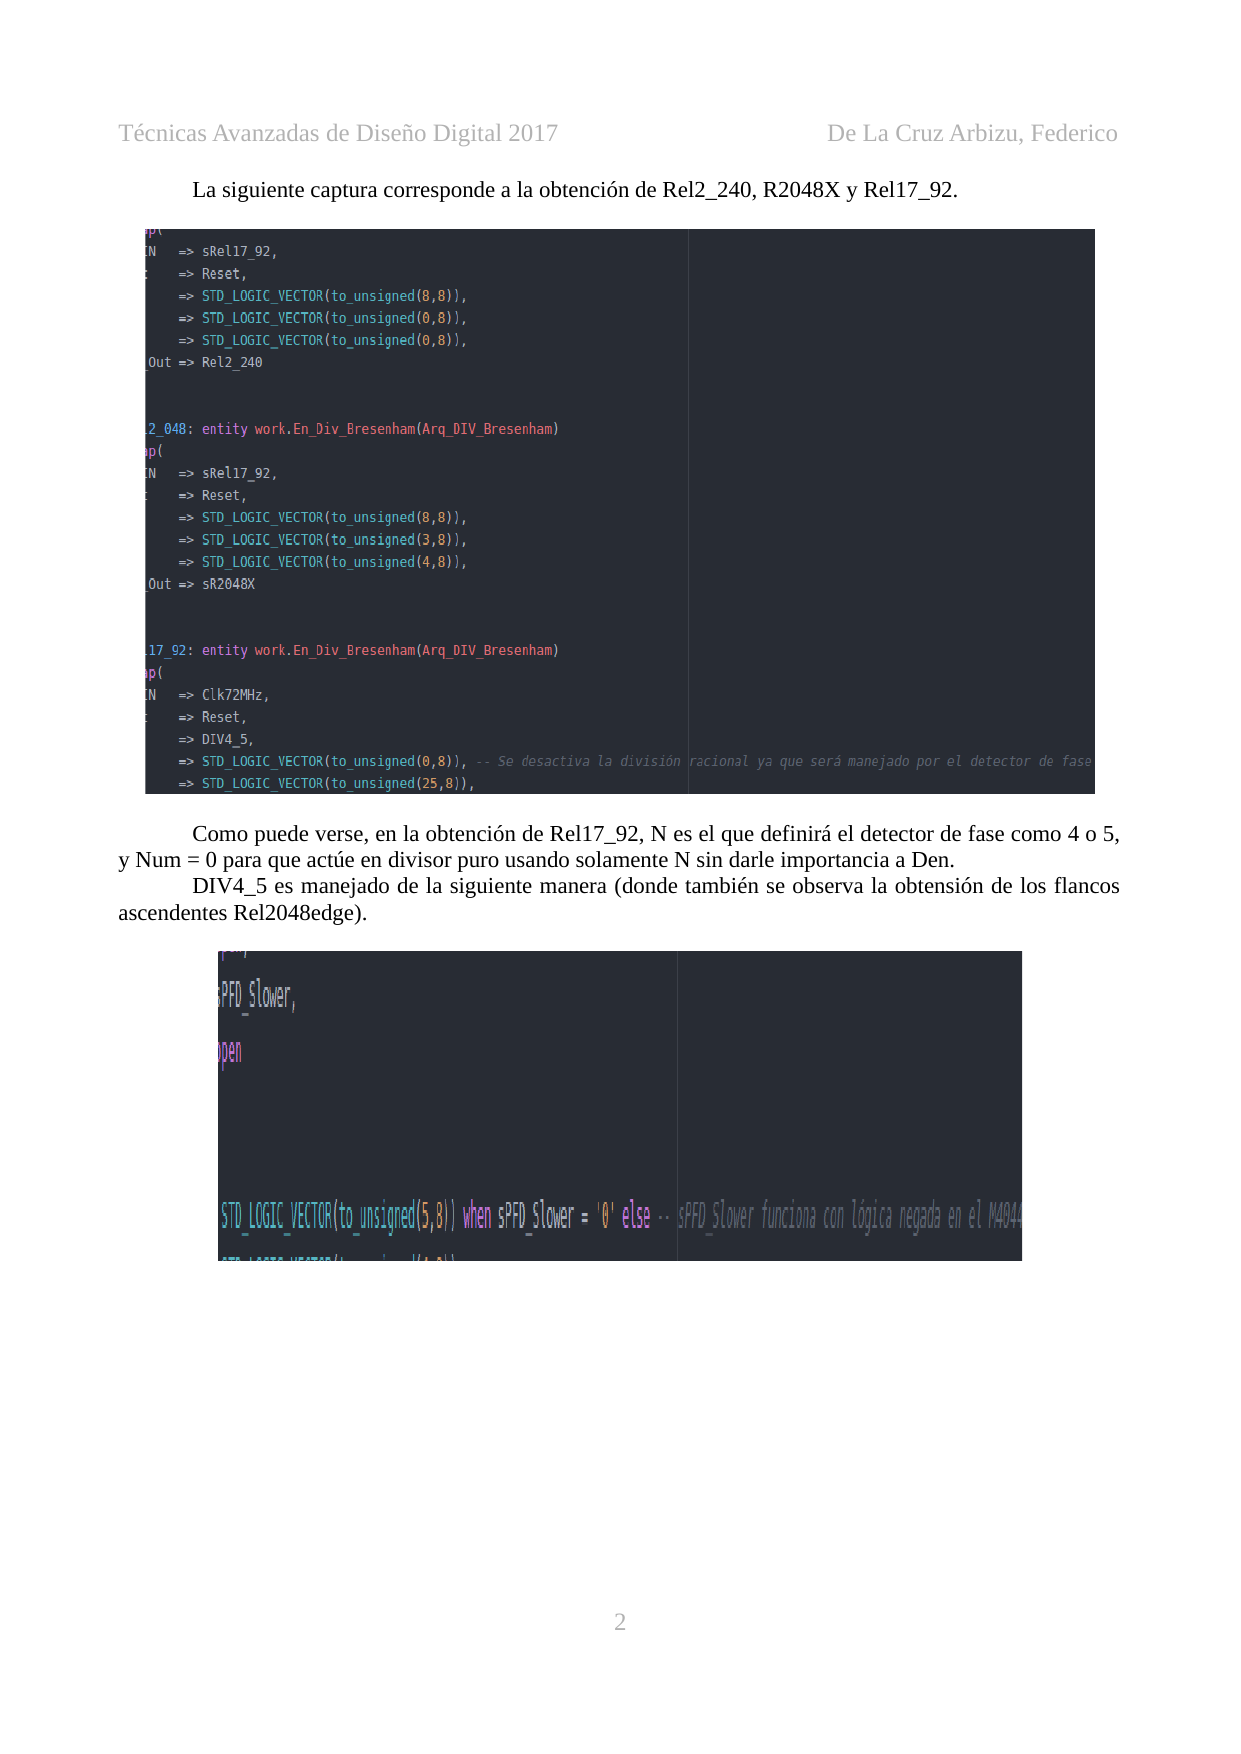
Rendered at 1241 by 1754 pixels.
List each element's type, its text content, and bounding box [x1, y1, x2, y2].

text DIV4_5 es manejado de la siguiente manera (donde también se observa la obtensión de los flancos ascendentes Rel2048edge). [118, 872, 1122, 925]
text La siguiente captura corresponde a la obtención de Rel2_240, R2048X y Rel17_92. [118, 176, 1122, 203]
text Como puede verse, en la obtención de Rel17_92, N es el que definirá el detector de fase como 4 o 5, y Num = 0 para que actúe en divisor puro usando solamente N sin darle importancia a Den. [118, 820, 1122, 872]
picture [218, 1050, 1023, 1261]
picture [145, 229, 1095, 794]
